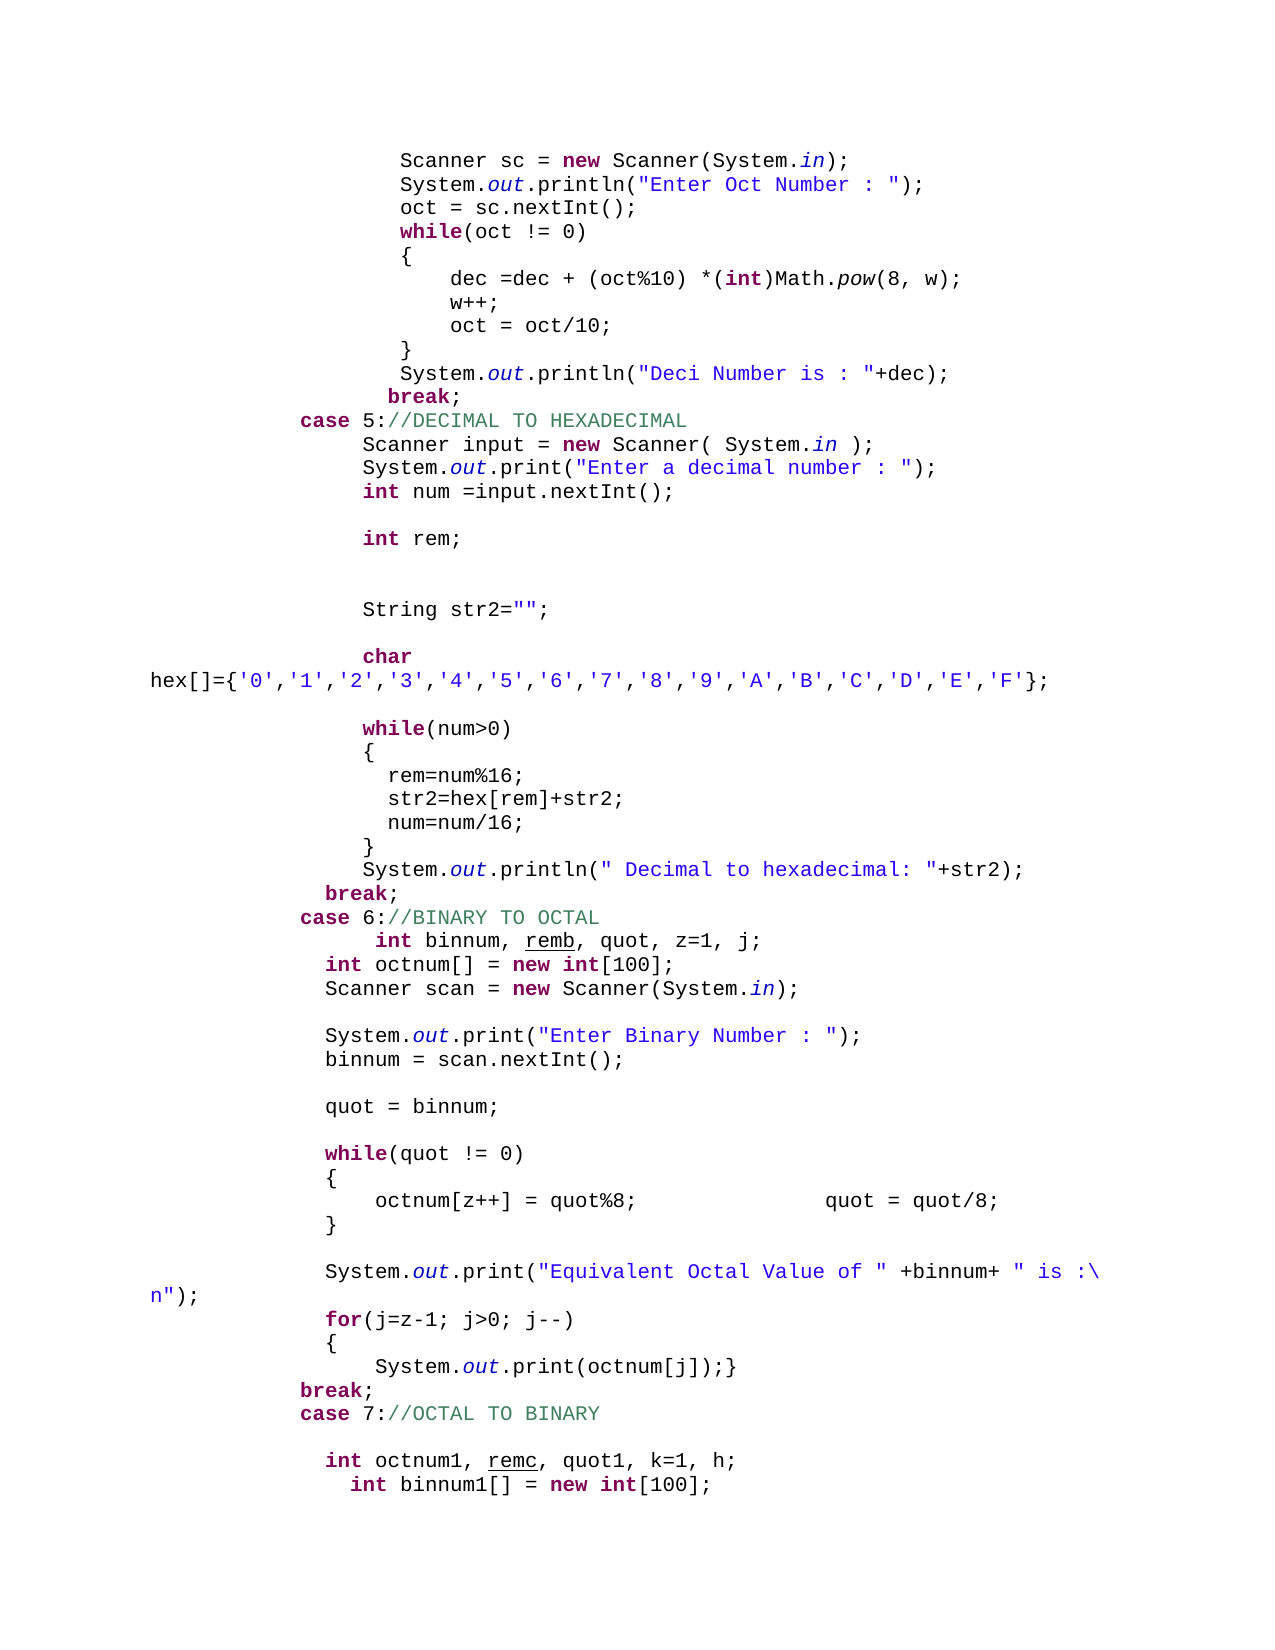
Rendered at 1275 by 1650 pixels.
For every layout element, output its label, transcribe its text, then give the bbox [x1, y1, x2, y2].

text while(num>0) [150, 717, 1125, 741]
text { [150, 244, 1125, 268]
text System.out.print(octnum[j]);} [150, 1356, 1125, 1379]
text dec =dec + (oct%10) *(int)Math.pow(8, w); [150, 268, 1125, 292]
text break; [150, 386, 1125, 410]
text str2=hex[rem]+str2; [150, 788, 1125, 812]
text System.out.println(" Decimal to hexadecimal: "+str2); [150, 859, 1125, 883]
text break; [150, 883, 1125, 907]
text System.out.println("Deci Number is : "+dec); [150, 363, 1125, 386]
text case 6://BINARY TO OCTAL [150, 907, 1125, 930]
text Scanner input = new Scanner( System.in ); [150, 434, 1125, 457]
text int binnum1[] = new int[100]; [150, 1474, 1125, 1498]
text break; [150, 1379, 1125, 1403]
text case 7://OCTAL TO BINARY [150, 1403, 1125, 1427]
text System.out.print("Equivalent Octal Value of " +binnum+ " is :\n"); [150, 1261, 1125, 1309]
text binnum = scan.nextInt(); [150, 1048, 1125, 1072]
text } [150, 1214, 1125, 1238]
text case 5://DECIMAL TO HEXADECIMAL [150, 410, 1125, 434]
text for(j=z-1; j>0; j--) [150, 1309, 1125, 1332]
text char hex[]={'0','1','2','3','4','5','6','7','8','9','A','B','C','D','E','F'}; [150, 647, 1125, 694]
text rem=num%16; [150, 765, 1125, 788]
text } [150, 339, 1125, 363]
text int octnum1, remc, quot1, k=1, h; [150, 1451, 1125, 1474]
text System.out.print("Enter Binary Number : "); [150, 1025, 1125, 1048]
text int binnum, remb, quot, z=1, j; [150, 930, 1125, 954]
text Scanner sc = new Scanner(System.in); [150, 150, 1125, 174]
text int num =input.nextInt(); [150, 481, 1125, 505]
text int octnum[] = new int[100]; [150, 954, 1125, 978]
text { [150, 1167, 1125, 1190]
text int rem; [150, 528, 1125, 552]
text oct = oct/10; [150, 316, 1125, 339]
text while(quot != 0) [150, 1143, 1125, 1167]
text System.out.print("Enter a decimal number : "); [150, 457, 1125, 481]
text quot = binnum; [150, 1096, 1125, 1119]
text oct = sc.nextInt(); [150, 197, 1125, 221]
text Scanner scan = new Scanner(System.in); [150, 978, 1125, 1001]
text num=num/16; [150, 812, 1125, 836]
text System.out.println("Enter Oct Number : "); [150, 174, 1125, 197]
text { [150, 1332, 1125, 1356]
text octnum[z++] = quot%8; quot = quot/8; [150, 1190, 1125, 1214]
text { [150, 741, 1125, 765]
text w++; [150, 292, 1125, 316]
text String str2=""; [150, 599, 1125, 623]
text while(oct != 0) [150, 221, 1125, 244]
text } [150, 836, 1125, 859]
